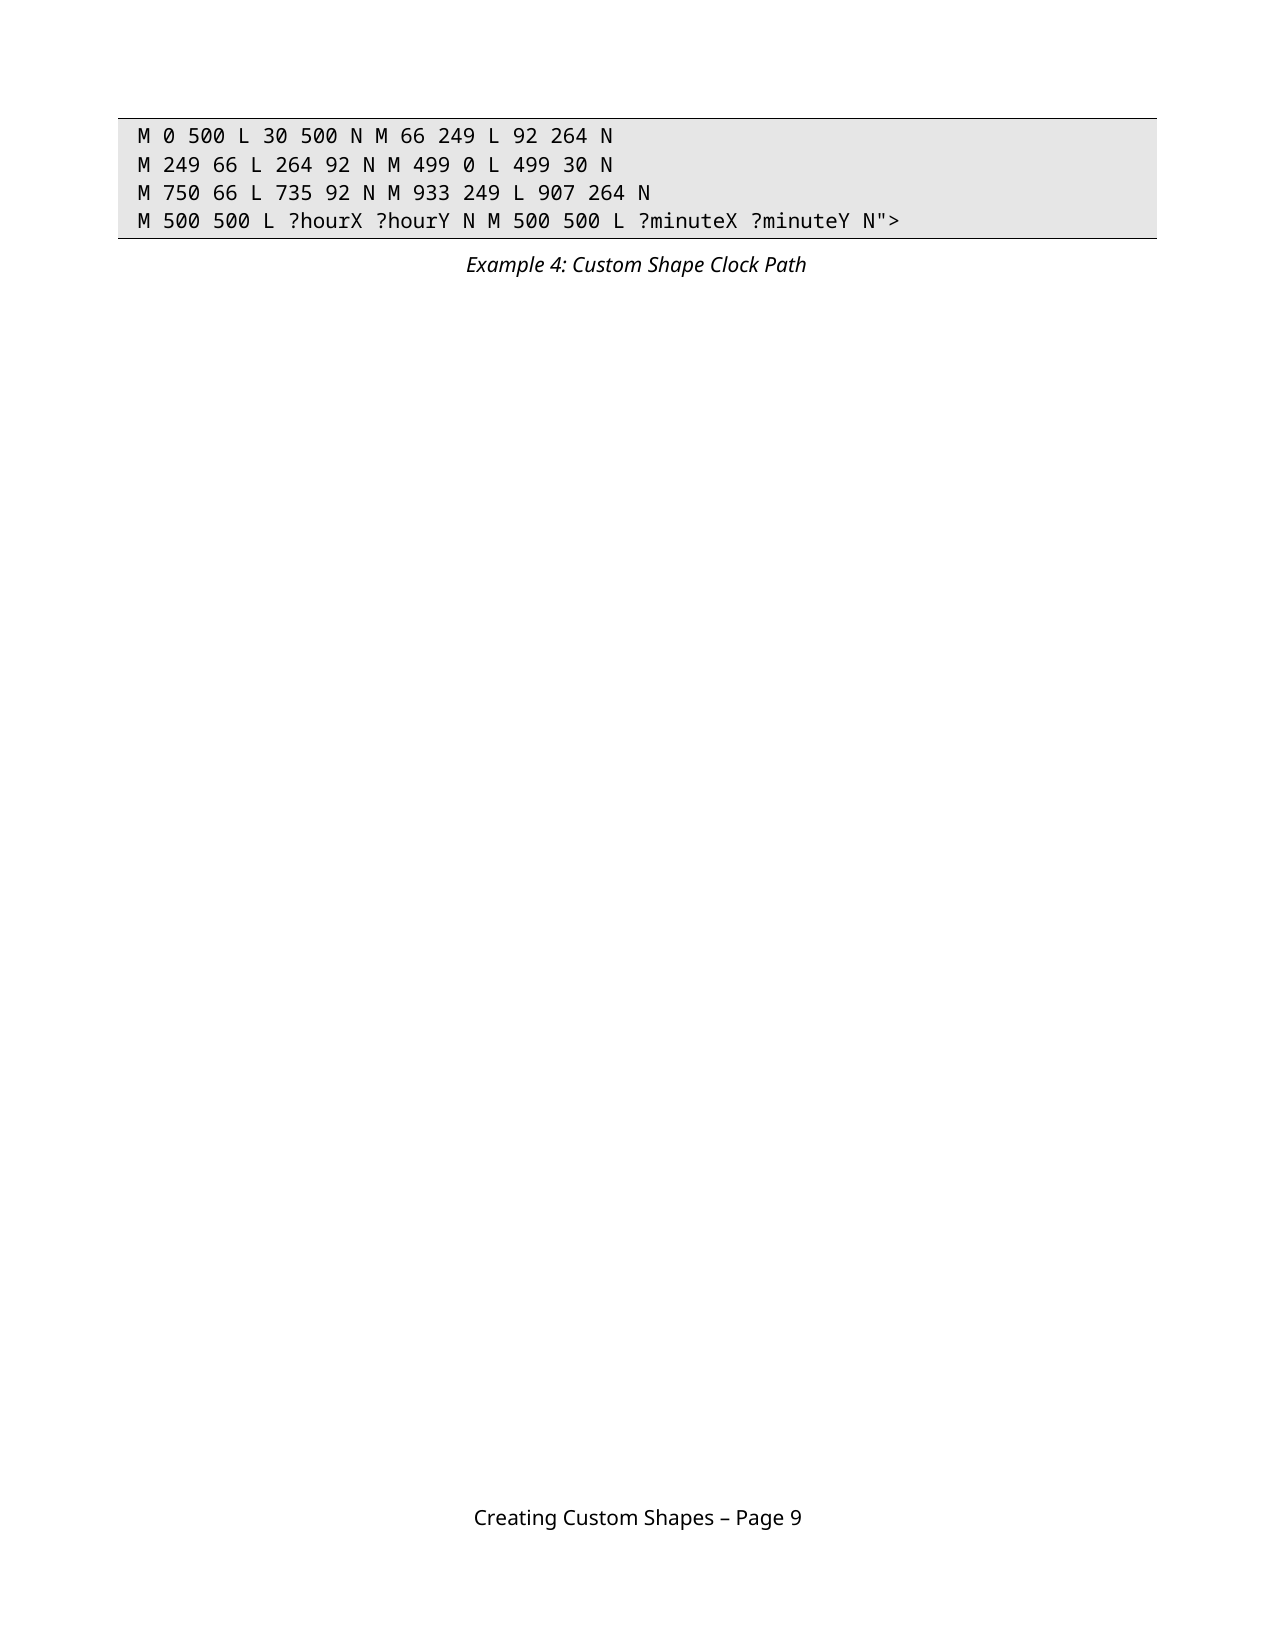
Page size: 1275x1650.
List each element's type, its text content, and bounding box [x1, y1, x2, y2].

text M 750 66 L 735 92 N M 933 249 L 907 264 N [118, 175, 1157, 203]
text M 500 500 L ?hourX ?hourY N M 500 500 L ?minuteX ?minuteY N"> [118, 203, 1157, 238]
text M 249 66 L 264 92 N M 499 0 L 499 30 N [118, 147, 1157, 175]
text Example 4: Custom Shape Clock Path [118, 251, 1157, 279]
text M 0 500 L 30 500 N M 66 249 L 92 264 N [118, 119, 1157, 147]
